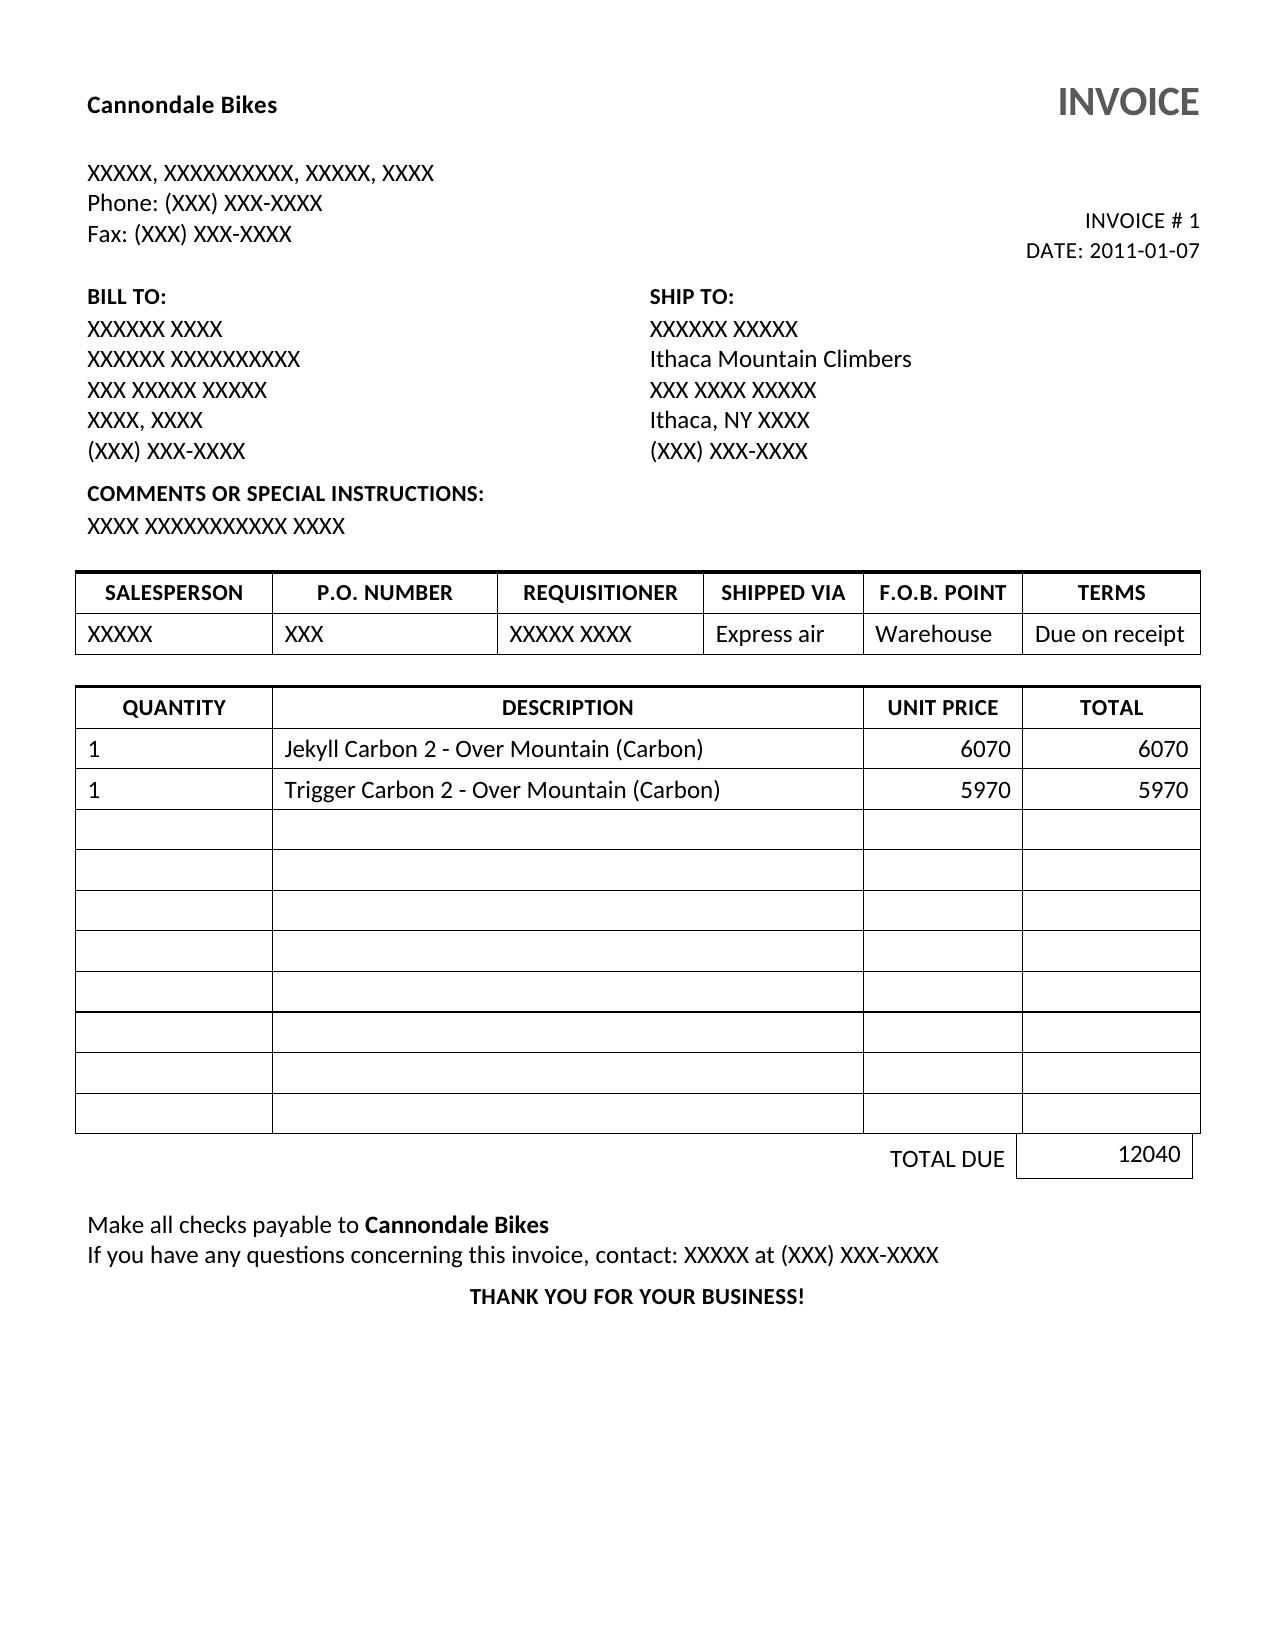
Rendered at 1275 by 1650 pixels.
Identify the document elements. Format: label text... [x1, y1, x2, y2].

table_cell [1023, 931, 1200, 971]
table_header INVOICE Invoice # 1 Date: 2011-01-07 [639, 75, 1200, 282]
table_header UNIT PRICE [864, 688, 1022, 728]
table_header SHIPPED VIA [704, 574, 863, 613]
table_cell [273, 1053, 863, 1092]
table_cell Express air [704, 614, 863, 653]
table_cell [864, 850, 1022, 890]
table_cell 6070 [1023, 729, 1200, 768]
table_cell [1023, 1053, 1200, 1092]
table_cell [273, 810, 863, 849]
table_header SALESPERSON [76, 574, 272, 613]
table_cell 5970 [864, 769, 1022, 809]
table_cell [76, 1094, 272, 1133]
table_header TOTAL [1023, 688, 1200, 728]
table_cell [76, 972, 272, 1011]
table_cell [76, 891, 272, 930]
table_cell [76, 810, 272, 849]
table_cell [76, 931, 272, 971]
table_cell Warehouse [864, 614, 1022, 653]
table_cell [76, 1053, 272, 1092]
table_cell [1023, 1013, 1200, 1052]
table_cell [864, 810, 1022, 849]
table_header F.O.B. POINT [864, 574, 1022, 613]
table_cell [273, 891, 863, 930]
table_cell 1 [76, 769, 272, 809]
table_header DESCRIPTION [273, 688, 863, 728]
table_cell [864, 931, 1022, 971]
table_header Ship To: XXXXXX XXXXX Ithaca Mountain Climbers XXX XXXX XXXXX Ithaca, NY XXXX (XXX) XXX-XXXX [638, 282, 1200, 472]
table_cell [273, 850, 863, 890]
table_cell XXX [273, 614, 497, 653]
table_cell XXXXX [76, 614, 272, 653]
table_header TOTAL DUE [675, 1134, 1016, 1178]
table_cell [1023, 972, 1200, 1011]
table_header QUANTITY [76, 688, 272, 728]
table_cell [864, 1094, 1022, 1133]
table_cell Due on receipt [1023, 614, 1200, 653]
table_header Cannondale Bikes XXXXX, XXXXXXXXXX, XXXXX, XXXX Phone: (XXX) XXX-XXXX Fax: (XXX) XXX-XXXX [75, 75, 639, 282]
table_cell [864, 972, 1022, 1011]
table_cell [1023, 891, 1200, 930]
table_cell [1023, 850, 1200, 890]
table_header Comments or special instructions: XXXX XXXXXXXXXXX XXXX [75, 472, 1200, 570]
table_cell [864, 1013, 1022, 1052]
table_header 12040 [1017, 1134, 1192, 1178]
table_cell Trigger Carbon 2 - Over Mountain (Carbon) [273, 769, 863, 809]
table_cell [273, 1013, 863, 1052]
table_header TERMS [1023, 574, 1200, 613]
table_cell Jekyll Carbon 2 - Over Mountain (Carbon) [273, 729, 863, 768]
table_cell [273, 1094, 863, 1133]
table_cell Thank you for your business! [75, 1282, 1200, 1312]
table_header P.O. NUMBER [273, 574, 497, 613]
table_cell XXXXX XXXX [498, 614, 703, 653]
table_cell [76, 1013, 272, 1052]
table_cell [273, 972, 863, 1011]
table_header REQUISITIONER [498, 574, 703, 613]
table_cell [864, 1053, 1022, 1092]
table_header Make all checks payable to Cannondale Bikes If you have any questions concerning this invoice, contact: XXXXX at (XXX) XXX-XXXX [75, 1179, 1200, 1282]
table_cell [1023, 810, 1200, 849]
table_cell [273, 931, 863, 971]
table_cell [1023, 1094, 1200, 1133]
table_cell 6070 [864, 729, 1022, 768]
table_cell 5970 [1023, 769, 1200, 809]
table_cell [864, 891, 1022, 930]
table_cell 1 [76, 729, 272, 768]
table_cell [76, 850, 272, 890]
table_header Bill To: XXXXXX XXXX XXXXXX XXXXXXXXXX XXX XXXXX XXXXX XXXX, XXXX (XXX) XXX-XXXX [75, 282, 637, 472]
